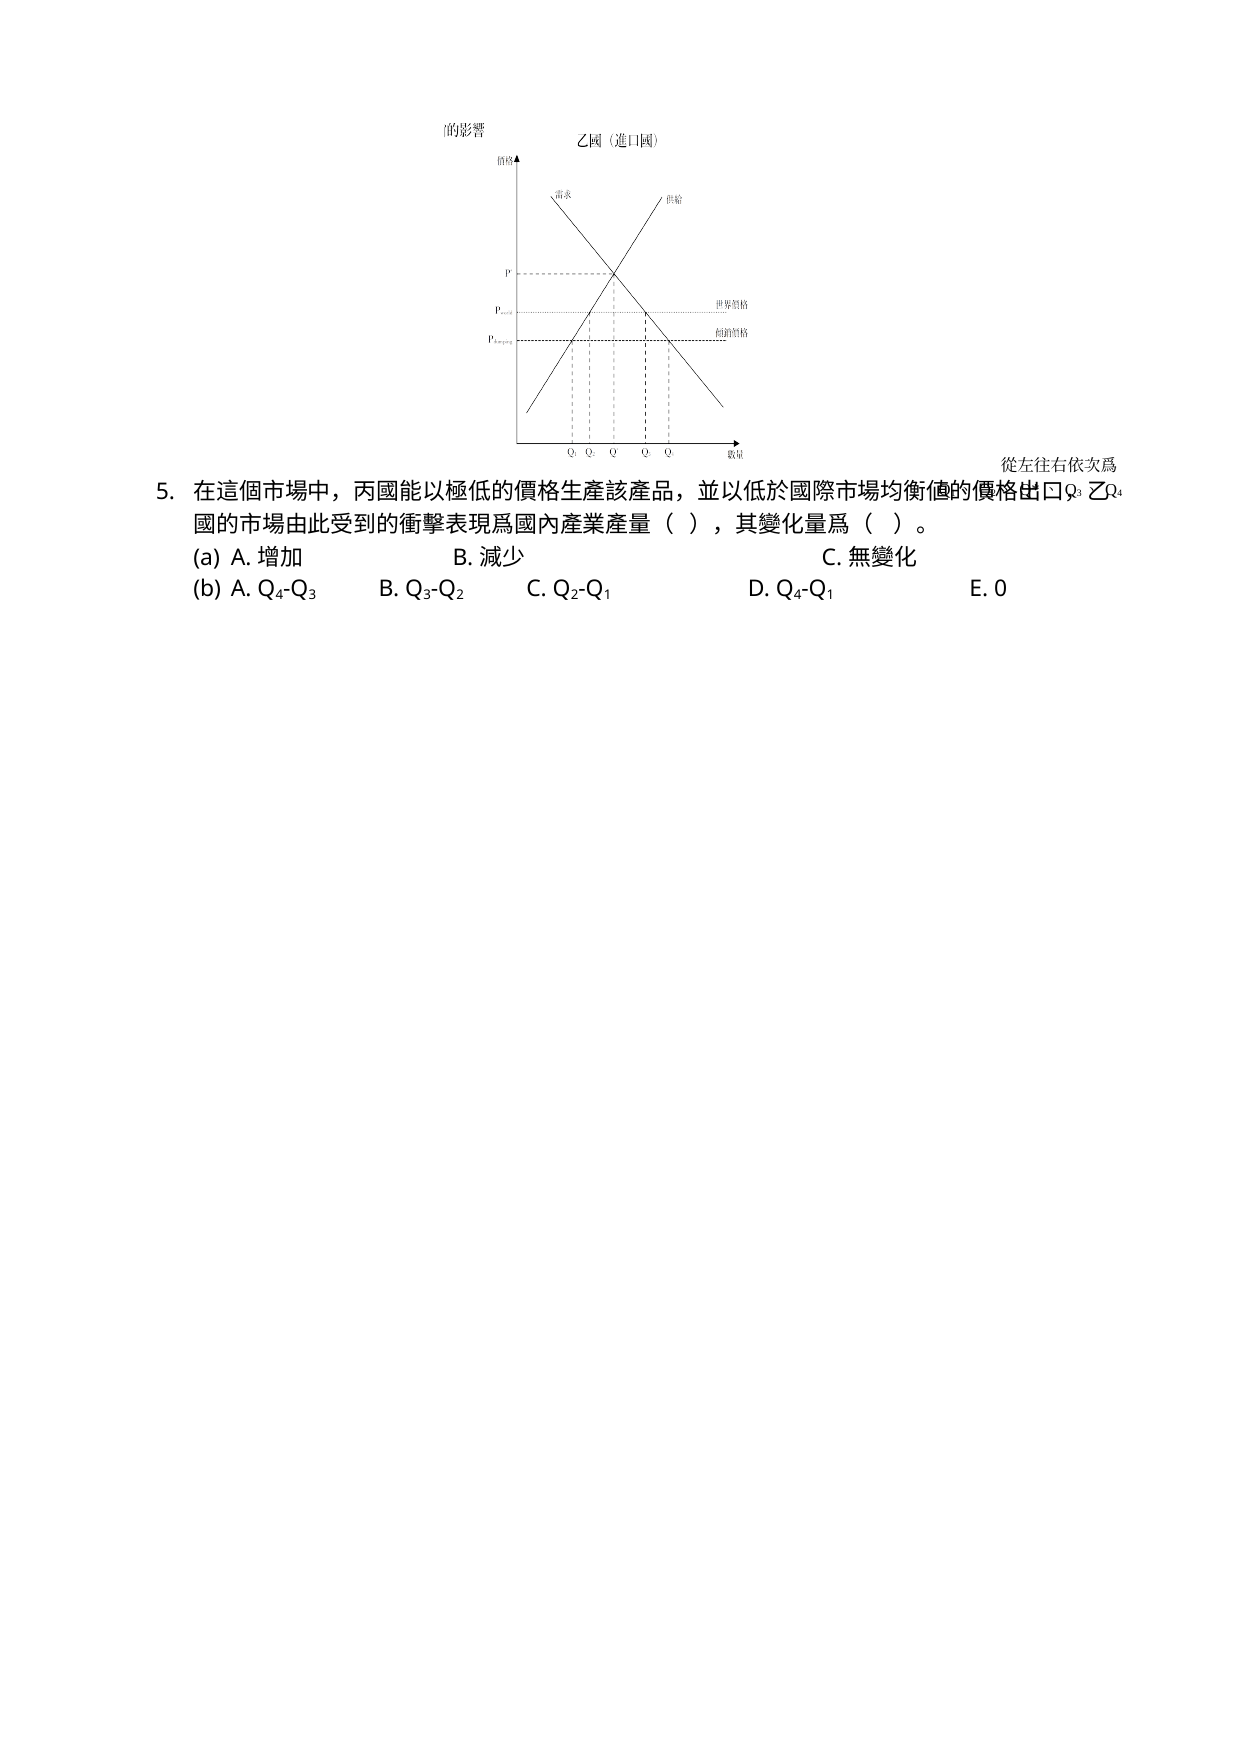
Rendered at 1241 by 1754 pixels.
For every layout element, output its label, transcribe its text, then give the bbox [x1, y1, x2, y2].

list A. Q4-Q3 B. Q3-Q2 C. Q2-Q1 D. Q4-Q1 E. 0 [193, 572, 1122, 604]
list A. 增加 B. 減少 C. 無變化 [193, 539, 1122, 572]
picture [444, 118, 796, 473]
list 在這個市場中，丙國能以極低的價格生產該產品，並以低於國際市場均衡値的價格出口，乙國的市場由此受到的衝擊表現爲國內產業產量（ ），其變化量爲（ ）。 [156, 118, 1122, 539]
